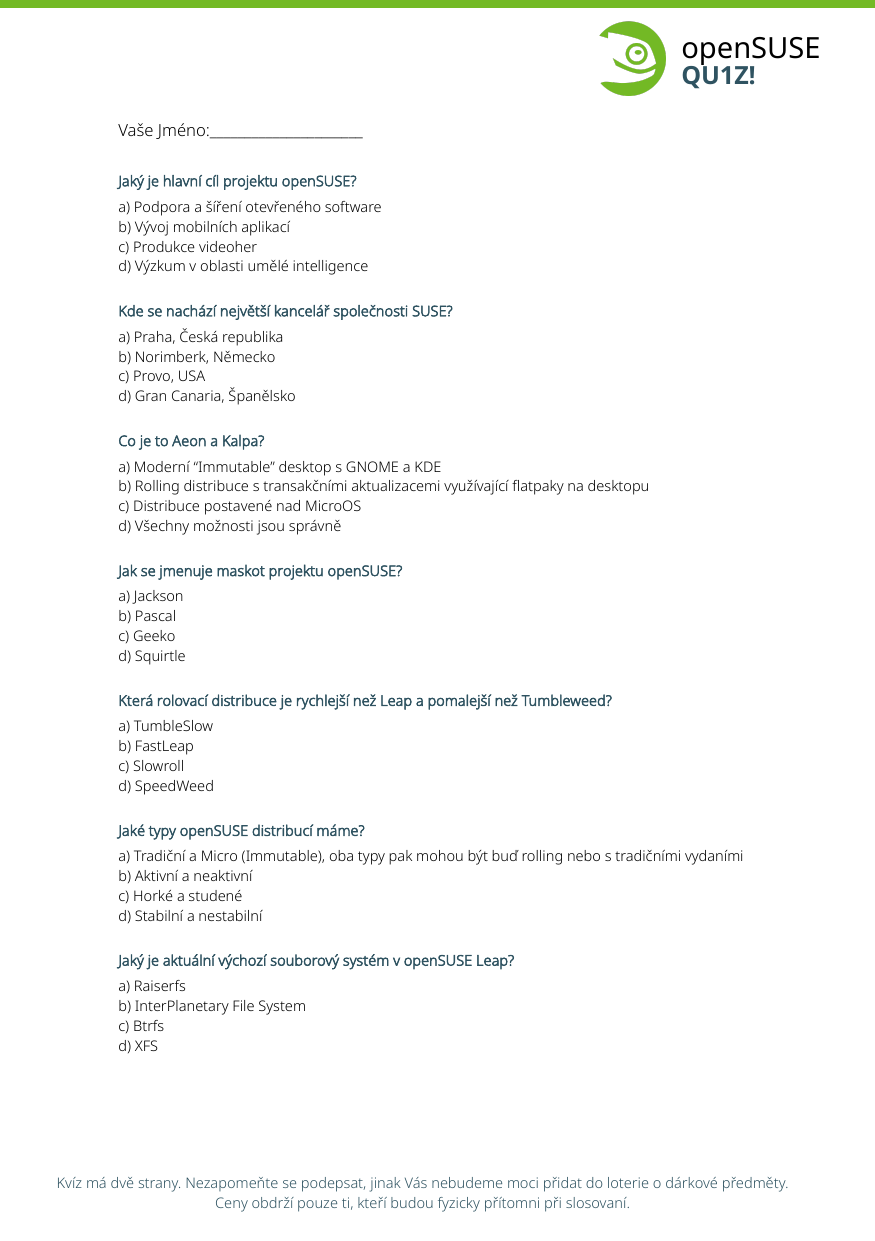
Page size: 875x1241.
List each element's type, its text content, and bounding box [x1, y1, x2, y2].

subtitle Která rolovací distribuce je rychlejší než Leap a pomalejší než Tumbleweed? [118, 690, 756, 710]
text c) Btrfs [118, 1016, 756, 1036]
text d) XFS [118, 1036, 756, 1056]
subtitle Jaké typy openSUSE distribucí máme? [118, 820, 756, 840]
text b) Aktivní a neaktivní [118, 866, 756, 886]
text c) Provo, USA [118, 366, 756, 386]
text b) Pascal [118, 606, 756, 626]
text a) Tradiční a Micro (Immutable), oba typy pak mohou být buď rolling nebo s tradičními vydaními [118, 846, 756, 866]
text c) Slowroll [118, 756, 756, 776]
text c) Horké a studené [118, 886, 756, 906]
text b) Rolling distribuce s transakčními aktualizacemi využívající flatpaky na desktopu [118, 476, 756, 496]
text d) Gran Canaria, Španělsko [118, 386, 756, 406]
text a) Praha, Česká republika [118, 326, 756, 346]
text d) Squirtle [118, 646, 756, 666]
text b) FastLeap [118, 736, 756, 756]
text c) Produkce videoher [118, 236, 756, 256]
text b) Norimberk, Německo [118, 346, 756, 366]
text b) Vývoj mobilních aplikací [118, 216, 756, 236]
text a) TumbleSlow [118, 716, 756, 736]
subtitle Jak se jmenuje maskot projektu openSUSE? [118, 560, 756, 580]
text c) Distribuce postavené nad MicroOS [118, 496, 756, 516]
text a) Raiserfs [118, 976, 756, 996]
text d) Stabilní a nestabilní [118, 906, 756, 926]
text d) Všechny možnosti jsou správně [118, 516, 756, 536]
text a) Jackson [118, 586, 756, 606]
text c) Geeko [118, 626, 756, 646]
text d) Výzkum v oblasti umělé intelligence [118, 256, 756, 276]
subtitle Jaký je hlavní cíl projektu openSUSE? [118, 171, 756, 191]
text b) InterPlanetary File System [118, 996, 756, 1016]
subtitle Kde se nachází největší kancelář společnosti SUSE? [118, 301, 756, 320]
subtitle Jaký je aktuální výchozí souborový systém v openSUSE Leap? [118, 950, 756, 970]
text d) SpeedWeed [118, 776, 756, 796]
subtitle Co je to Aeon a Kalpa? [118, 430, 756, 450]
text a) Moderní “Immutable” desktop s GNOME a KDE [118, 456, 756, 476]
text a) Podpora a šíření otevřeného software [118, 197, 756, 216]
picture [586, 17, 671, 101]
